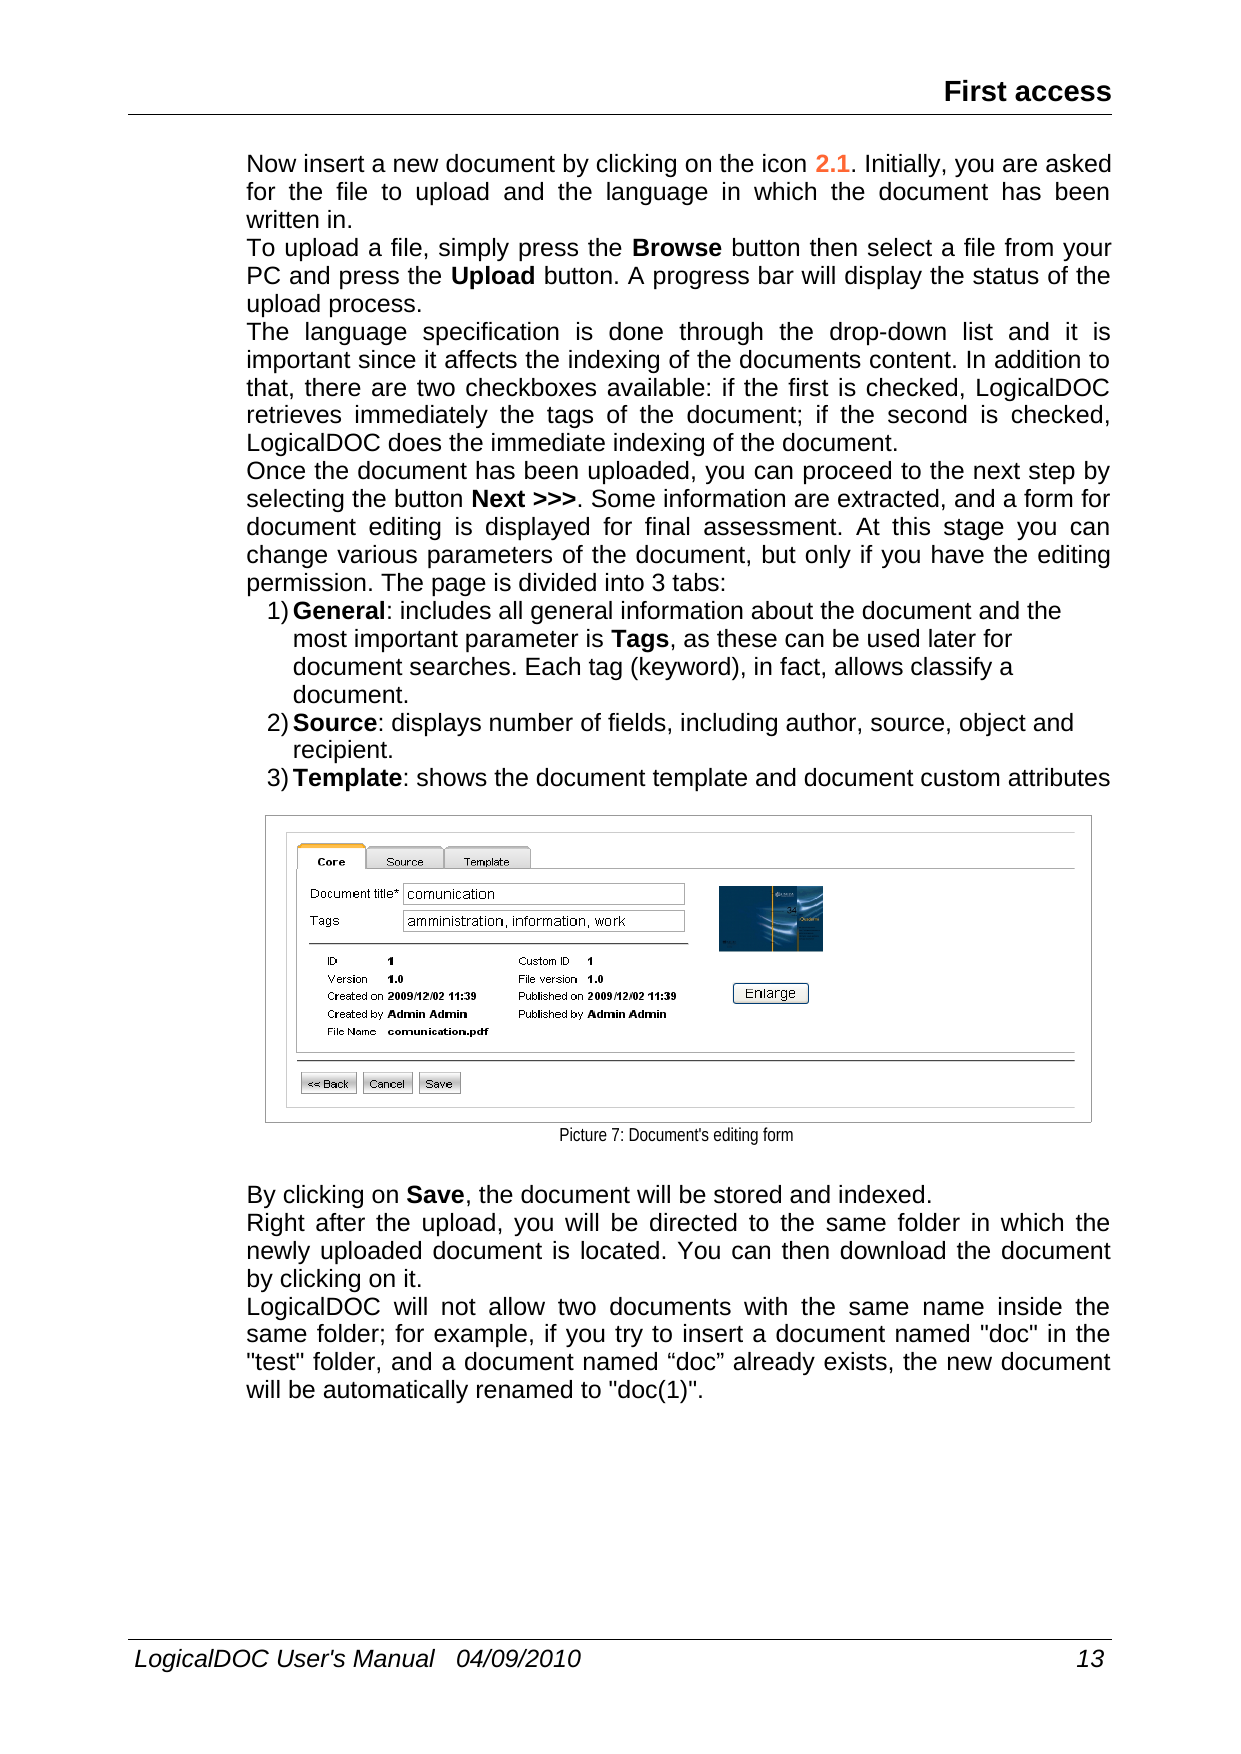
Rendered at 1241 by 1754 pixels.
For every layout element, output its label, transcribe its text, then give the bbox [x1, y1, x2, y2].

picture [281, 824, 1075, 1114]
text The language specification is done through the drop-down list and it is important since it affects the indexing of the documents content. In addition to that, there are two checkboxes available: if the first is checked, LogicalDOC retrieves immediately the tags of the document; if the second is checked, LogicalDOC does the immediate indexing of the document. [246, 317, 1112, 457]
list Picture 7: Document's editing form [264, 1122, 1088, 1145]
list By clicking on Save, the document will be stored and indexed. [246, 1181, 1112, 1208]
text To upload a file, simply press the Browse button then select a file from your PC and press the Upload button. A progress bar will display the status of the upload process. [246, 234, 1112, 317]
text Once the document has been uploaded, you can proceed to the next step by selecting the button Next >>>. Some information are extracted, and a form for document editing is displayed for final assessment. At this stage you can change various parameters of the document, but only if you have the editing permission. The page is divided into 3 tabs: [246, 457, 1112, 597]
list General: includes all general information about the document and the most important parameter is Tags, as these can be used later for document searches. Each tag (keyword), in fact, allows classify a document. [267, 597, 1112, 708]
text LogicalDOC will not allow two documents with the same name inside the same folder; for example, if you try to insert a document named "doc" in the "test" folder, and a document named “doc” already exists, the new document will be automatically renamed to "doc(1)". [246, 1292, 1112, 1404]
list Source: displays number of fields, including author, source, object and recipient. [267, 708, 1112, 764]
list Template: shows the document template and document custom attributes [267, 764, 1112, 792]
text Now insert a new document by clicking on the icon 2.1. Initially, you are asked for the file to upload and the language in which the document has been written in. [246, 150, 1112, 234]
text Right after the upload, you will be directed to the same folder in which the newly uploaded document is located. You can then download the document by clicking on it. [246, 1208, 1112, 1292]
